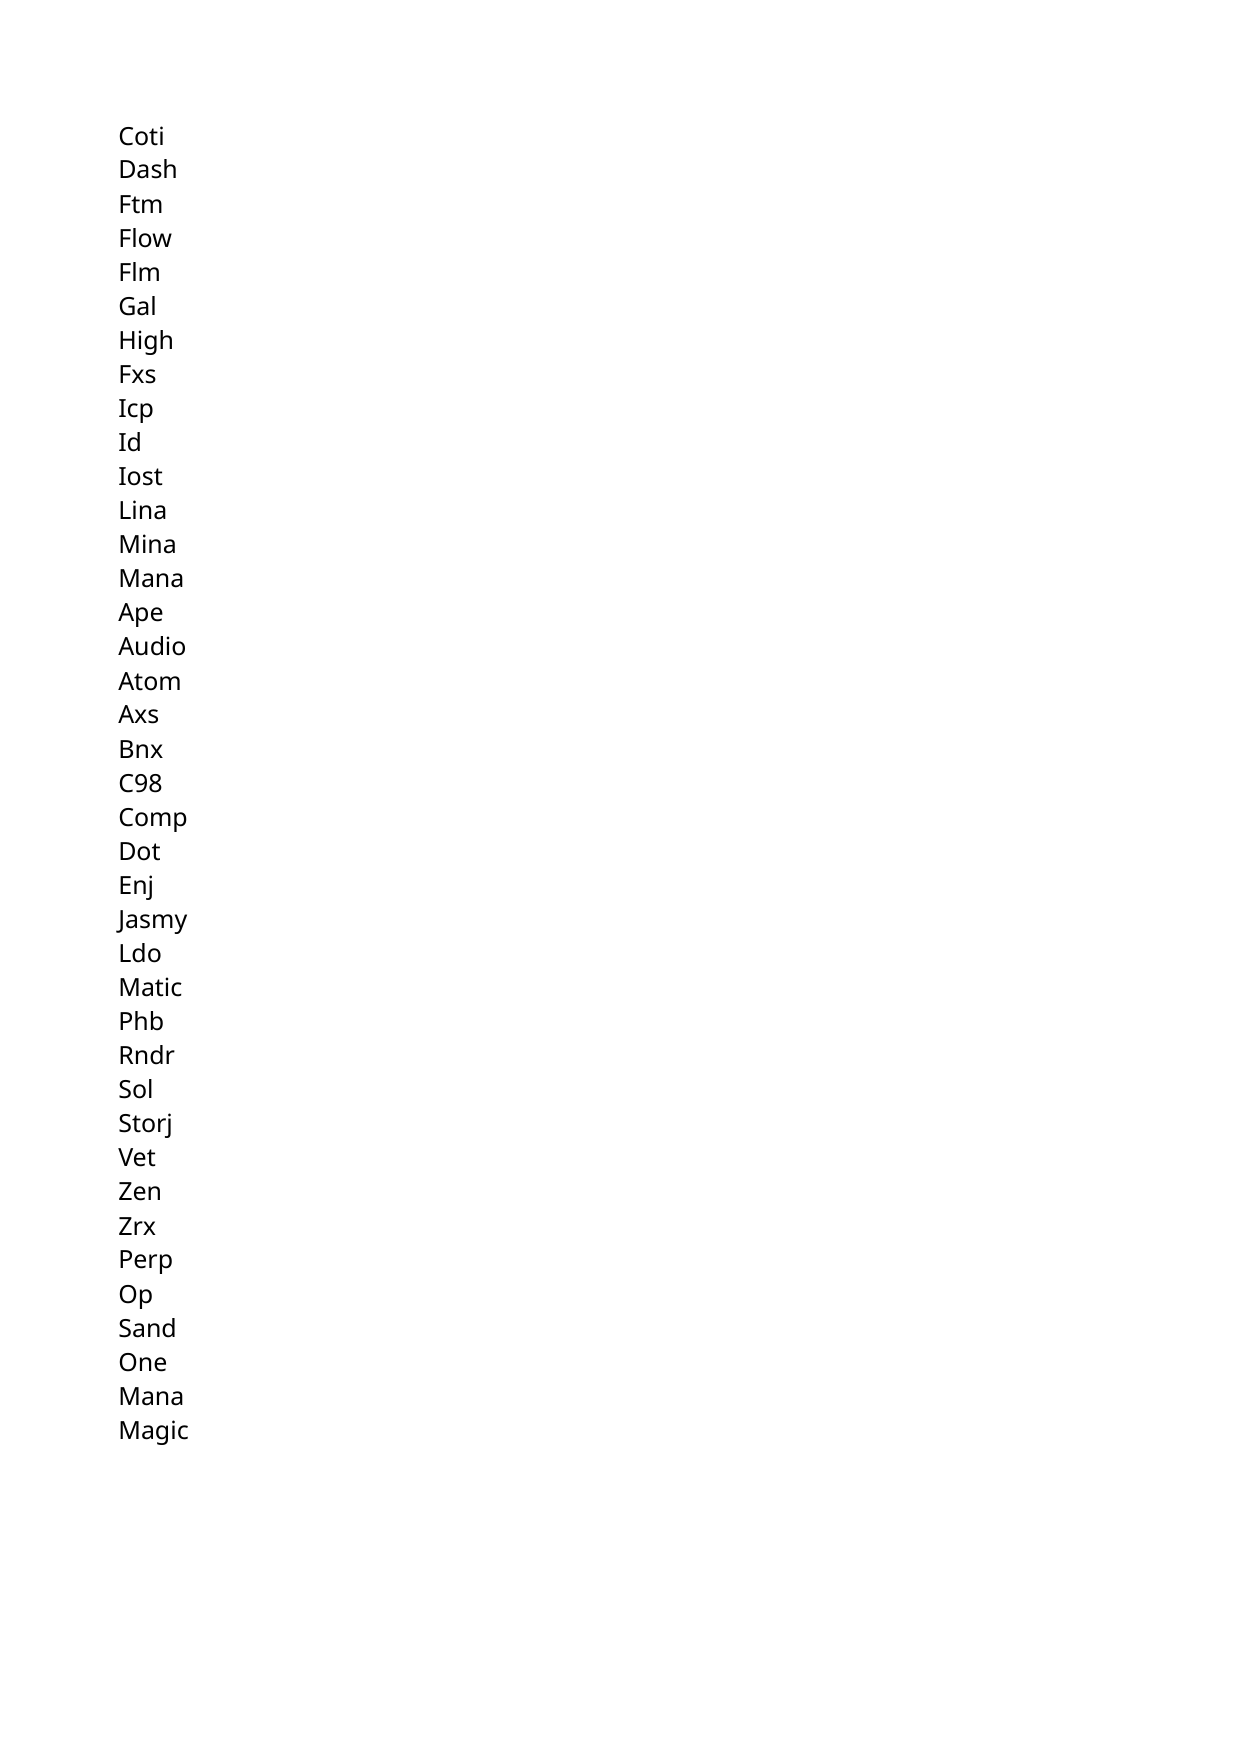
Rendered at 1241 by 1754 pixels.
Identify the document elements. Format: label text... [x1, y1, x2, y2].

text Matic [118, 970, 1122, 1004]
text Rndr [118, 1038, 1122, 1072]
text Enj [118, 867, 1122, 902]
text Icp [118, 391, 1122, 425]
text Phb [118, 1004, 1122, 1038]
text C98 [118, 765, 1122, 799]
text Perp [118, 1242, 1122, 1276]
text Gal [118, 288, 1122, 322]
text Ape [118, 595, 1122, 629]
text Mana [118, 1378, 1122, 1412]
text Vet [118, 1140, 1122, 1174]
text One [118, 1344, 1122, 1378]
text Id [118, 425, 1122, 459]
text Dash [118, 152, 1122, 186]
text Ftm [118, 186, 1122, 220]
text Sol [118, 1072, 1122, 1106]
text Storj [118, 1106, 1122, 1140]
text Comp [118, 799, 1122, 833]
text Sand [118, 1310, 1122, 1344]
text Mina [118, 527, 1122, 561]
text Lina [118, 493, 1122, 527]
text Magic [118, 1412, 1122, 1447]
text Zen [118, 1174, 1122, 1208]
text Fxs [118, 357, 1122, 391]
text Flow [118, 220, 1122, 254]
text Ldo [118, 936, 1122, 970]
text Flm [118, 254, 1122, 288]
text Dot [118, 833, 1122, 867]
text Op [118, 1276, 1122, 1310]
text Axs [118, 697, 1122, 731]
text High [118, 322, 1122, 357]
text Mana [118, 561, 1122, 595]
text Iost [118, 459, 1122, 493]
text Jasmy [118, 902, 1122, 936]
text Coti [118, 118, 1122, 152]
text Atom [118, 663, 1122, 697]
text Bnx [118, 731, 1122, 765]
text Zrx [118, 1208, 1122, 1242]
text Audio [118, 629, 1122, 663]
